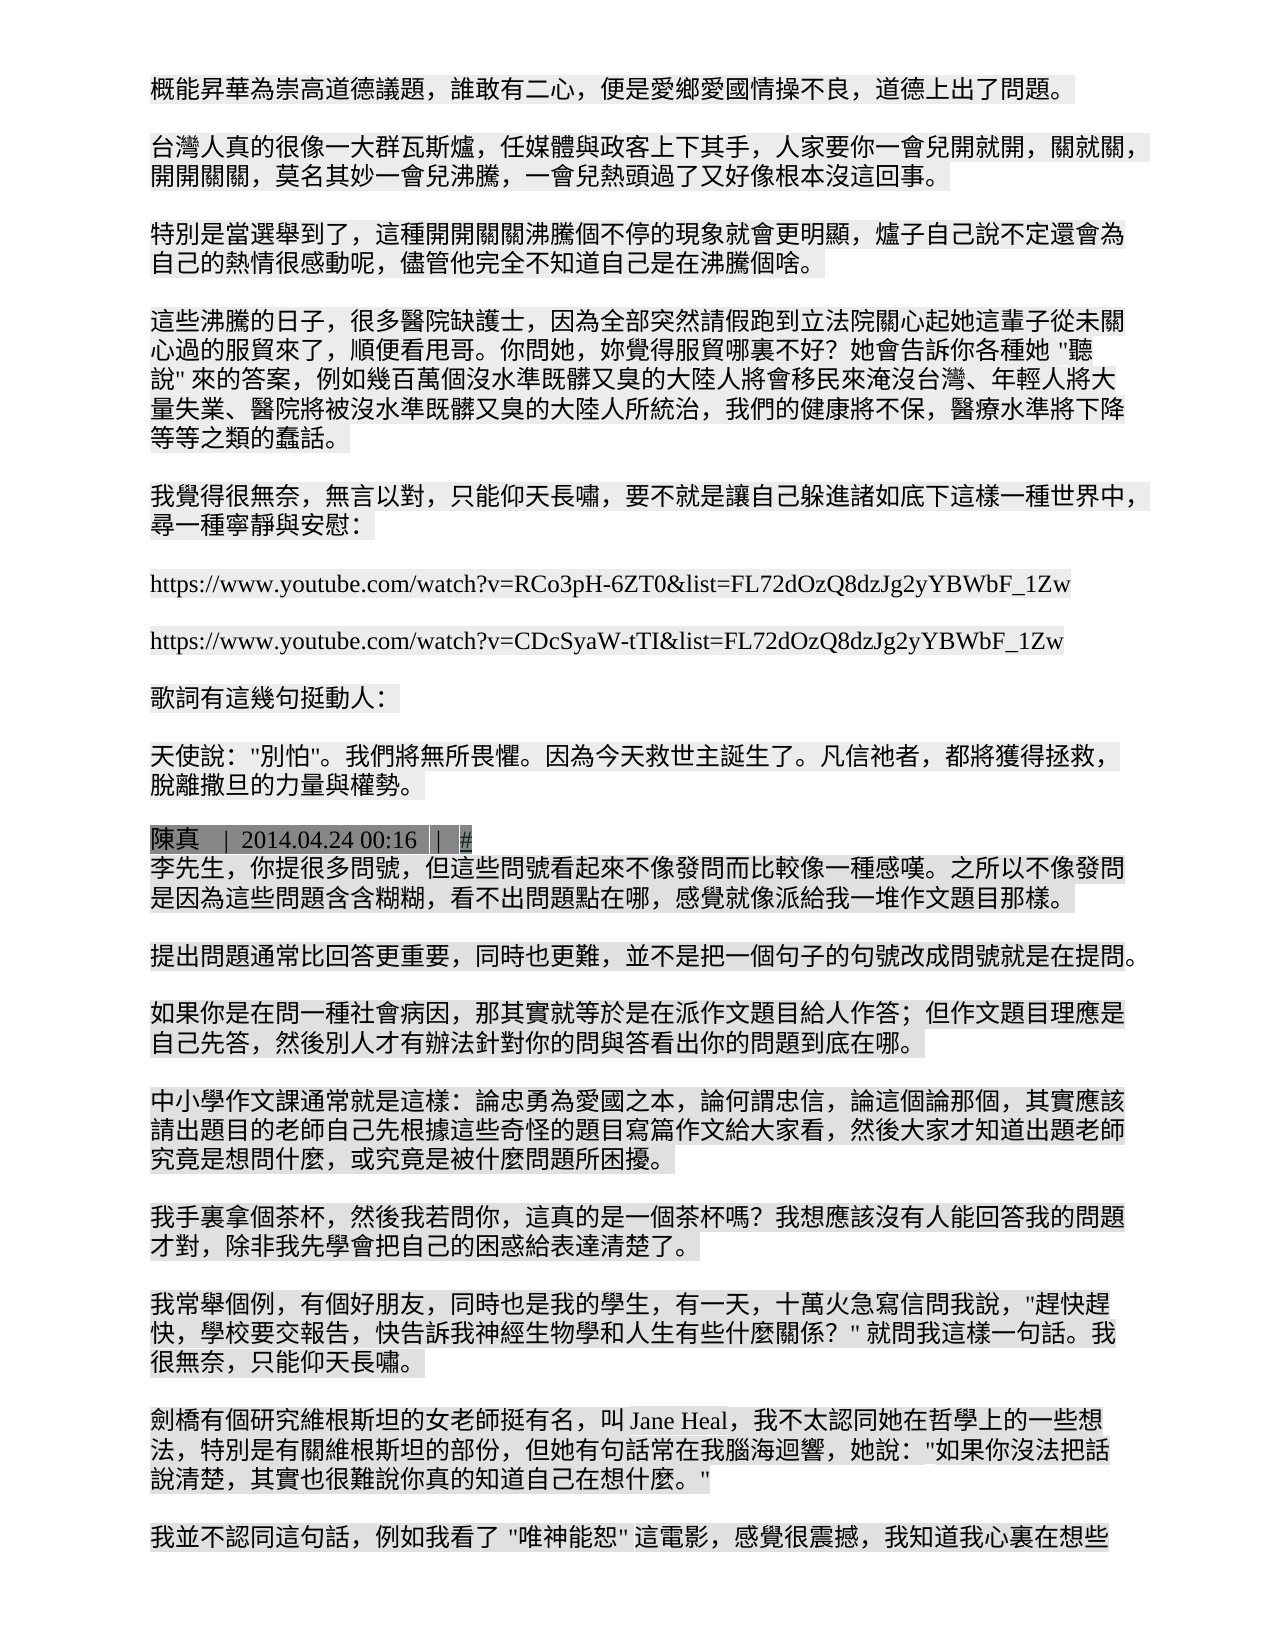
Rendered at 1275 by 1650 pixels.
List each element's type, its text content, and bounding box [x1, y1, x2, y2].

text (續之前) 我見過、聽過世界各地堅定的反核武者，例如羅素便是，他以九十幾歲高齡仍然被抓去坐牢，就是因為他靜坐在核彈基地禁區，表達他對核武及戰爭的厭惡與反對。 但除了在台灣，我倒沒見過堅定的反核電者，因為這東西並非一種普世價值，不是一種道德命題，它只是一種見仁見智的技術選項，有利有弊，你得做各種利害衡量，然後才能得出屬於你自己的選擇。就連專家也一樣，是好是壞說不準的，各有不同的著眼點，各有不同的正反看法。 但台灣真的很病態，凡事求夯跟流行，然後不問原由，只要人多勢眾，一切技術問題都一概能昇華為崇高道德議題，誰敢有二心，便是愛鄉愛國情操不良，道德上出了問題。 台灣人真的很像一大群瓦斯爐，任媒體與政客上下其手，人家要你一會兒開就開，關就關，開開關關，莫名其妙一會兒沸騰，一會兒熱頭過了又好像根本沒這回事。 特別是當選舉到了，這種開開關關沸騰個不停的現象就會更明顯，爐子自己說不定還會為自己的熱情很感動呢，儘管他完全不知道自己是在沸騰個啥。 這些沸騰的日子，很多醫院缺護士，因為全部突然請假跑到立法院關心起她這輩子從未關心過的服貿來了，順便看甩哥。你問她，妳覺得服貿哪裏不好？她會告訴你各種她 "聽說" 來的答案，例如幾百萬個沒水準既髒又臭的大陸人將會移民來淹沒台灣、年輕人將大量失業、醫院將被沒水準既髒又臭的大陸人所統治，我們的健康將不保，醫療水準將下降等等之類的蠢話。 我覺得很無奈，無言以對，只能仰天長嘯，要不就是讓自己躲進諸如底下這樣一種世界中，尋一種寧靜與安慰： https://www.youtube.com/watch?v=RCo3pH-6ZT0&list=FL72dOzQ8dzJg2yYBWbF_1Zw https://www.youtube.com/watch?v=CDcSyaW-tTI&list=FL72dOzQ8dzJg2yYBWbF_1Zw 歌詞有這幾句挺動人： 天使說："別怕"。我們將無所畏懼。因為今天救世主誕生了。凡信祂者，都將獲得拯救，脫離撒旦的力量與權勢。 [150, 75, 1125, 800]
text 李先生，你提很多問號，但這些問號看起來不像發問而比較像一種感嘆。之所以不像發問是因為這些問題含含糊糊，看不出問題點在哪，感覺就像派給我一堆作文題目那樣。 提出問題通常比回答更重要，同時也更難，並不是把一個句子的句號改成問號就是在提問。 如果你是在問一種社會病因，那其實就等於是在派作文題目給人作答；但作文題目理應是自己先答，然後別人才有辦法針對你的問與答看出你的問題到底在哪。 中小學作文課通常就是這樣：論忠勇為愛國之本，論何謂忠信，論這個論那個，其實應該請出題目的老師自己先根據這些奇怪的題目寫篇作文給大家看，然後大家才知道出題老師究竟是想問什麼，或究竟是被什麼問題所困擾。 我手裏拿個茶杯，然後我若問你，這真的是一個茶杯嗎？我想應該沒有人能回答我的問題才對，除非我先學會把自己的困惑給表達清楚了。 我常舉個例，有個好朋友，同時也是我的學生，有一天，十萬火急寫信問我說，"趕快趕快，學校要交報告，快告訴我神經生物學和人生有些什麼關係？" 就問我這樣一句話。我很無奈，只能仰天長嘯。 劍橋有個研究維根斯坦的女老師挺有名，叫Jane Heal，我不太認同她在哲學上的一些想法，特別是有關維根斯坦的部份，但她有句話常在我腦海迴響，她說："如果你沒法把話說清楚，其實也很難說你真的知道自己在想什麼。" 我並不認同這句話，例如我看了 "唯神能恕" 這電影，感覺很震撼，我知道我心裏在想些什麼，可就是一句話也說不出來。 這並不希奇，因為我們的 "思想" (thought) 並非由一個個命題組成(綠色生物的思想可能就真的由一個個命題或教條組成)，大多時候它比較像個圖案，像一片風景，我心知肚明腦海裏是何等景色，但我卻沒法說得清楚，甚至一句話也說不出來。 儘管我不認同這位女哲學家的這句名言，但我想，如果把她的這句話降低層次到某種很通俗的意義上，我想它多少還是有點道理。 例如反服貿者，我迄今還未見過他們提出一個像樣的理由或說法，全然不知所云或牛頭不對馬嘴或乾脆一無所知。這時候，Jane Heal的名言就能派上用場：如果你連話都講不清楚，我很難相信你真的知道自己在想什麼。 [150, 854, 1125, 1552]
text 陳真 | 2014.04.24 00:16 | # [150, 825, 1125, 854]
